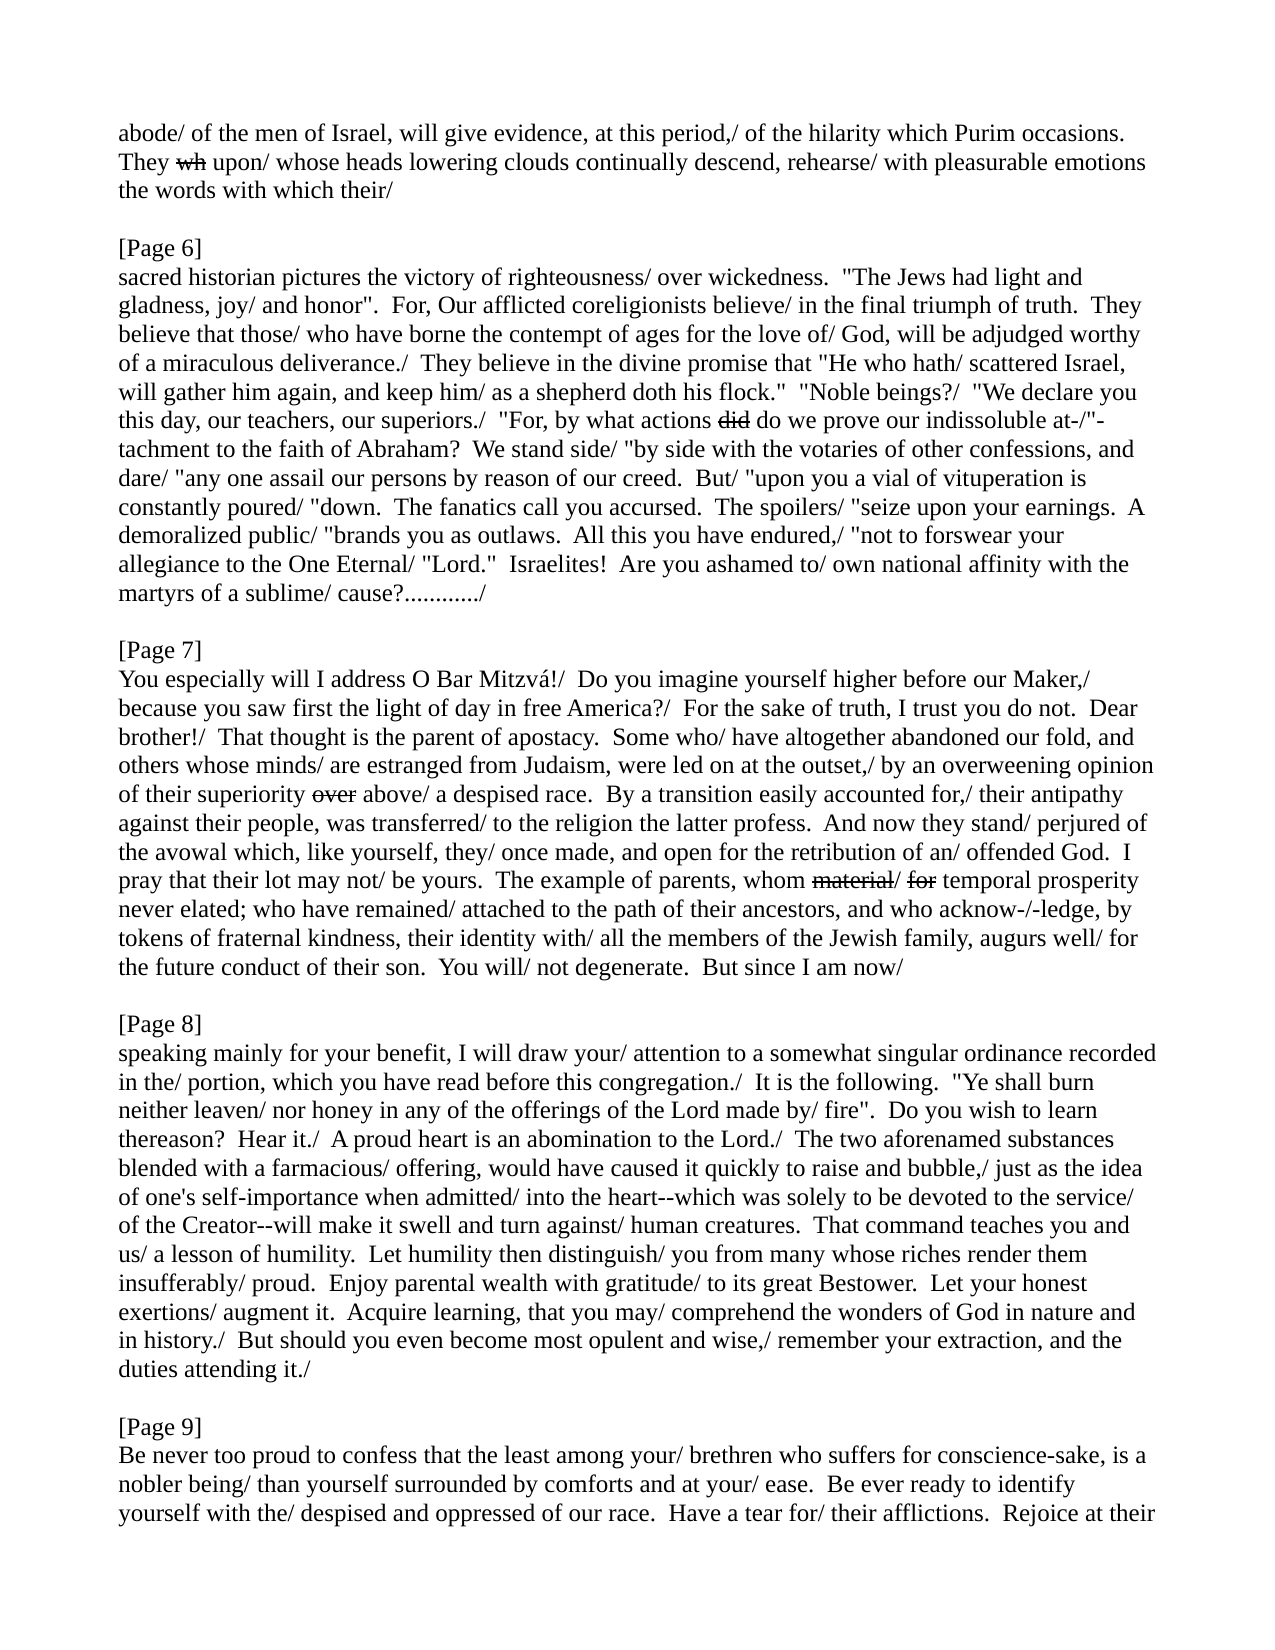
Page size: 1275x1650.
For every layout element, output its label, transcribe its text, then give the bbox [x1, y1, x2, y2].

text [Page 7] [118, 636, 1157, 664]
text speaking mainly for your benefit, I will draw your/ attention to a somewhat singular ordinance recorded in the/ portion, which you have read before this congregation./ It is the following. "Ye shall burn neither leaven/ nor honey in any of the offerings of the Lord made by/ fire". Do you wish to learn thereason? Hear it./ A proud heart is an abomination to the Lord./ The two aforenamed substances blended with a farmacious/ offering, would have caused it quickly to raise and bubble,/ just as the idea of one's self-importance when admitted/ into the heart--which was solely to be devoted to the service/ of the Creator--will make it swell and turn against/ human creatures. That command teaches you and us/ a lesson of humility. Let humility then distinguish/ you from many whose riches render them insufferably/ proud. Enjoy parental wealth with gratitude/ to its great Bestower. Let your honest exertions/ augment it. Acquire learning, that you may/ comprehend the wonders of God in nature and in history./ But should you even become most opulent and wise,/ remember your extraction, and the duties attending it./ [118, 1038, 1157, 1383]
text [Page 8] [118, 1009, 1157, 1038]
text You especially will I address O Bar Mitzvá!/ Do you imagine yourself higher before our Maker,/ because you saw first the light of day in free America?/ For the sake of truth, I trust you do not. Dear brother!/ That thought is the parent of apostacy. Some who/ have altogether abandoned our fold, and others whose minds/ are estranged from Judaism, were led on at the outset,/ by an overweening opinion of their superiority over above/ a despised race. By a transition easily accounted for,/ their antipathy against their people, was transferred/ to the religion the latter profess. And now they stand/ perjured of the avowal which, like yourself, they/ once made, and open for the retribution of an/ offended God. I pray that their lot may not/ be yours. The example of parents, whom material/ for temporal prosperity never elated; who have remained/ attached to the path of their ancestors, and who acknow-/-ledge, by tokens of fraternal kindness, their identity with/ all the members of the Jewish family, augurs well/ for the future conduct of their son. You will/ not degenerate. But since I am now/ [118, 664, 1157, 981]
text Be never too proud to confess that the least among your/ brethren who suffers for conscience-sake, is a nobler being/ than yourself surrounded by comforts and at your/ ease. Be ever ready to identify yourself with the/ despised and oppressed of our race. Have a tear for/ their afflictions. Rejoice at their [118, 1441, 1157, 1527]
text sacred historian pictures the victory of righteousness/ over wickedness. "The Jews had light and gladness, joy/ and honor". For, Our afflicted coreligionists believe/ in the final triumph of truth. They believe that those/ who have borne the contempt of ages for the love of/ God, will be adjudged worthy of a miraculous deliverance./ They believe in the divine promise that "He who hath/ scattered Israel, will gather him again, and keep him/ as a shepherd doth his flock." "Noble beings?/ "We declare you this day, our teachers, our superiors./ "For, by what actions did do we prove our indissoluble at-/"-tachment to the faith of Abraham? We stand side/ "by side with the votaries of other confessions, and dare/ "any one assail our persons by reason of our creed. But/ "upon you a vial of vituperation is constantly poured/ "down. The fanatics call you accursed. The spoilers/ "seize upon your earnings. A demoralized public/ "brands you as outlaws. All this you have endured,/ "not to forswear your allegiance to the One Eternal/ "Lord." Israelites! Are you ashamed to/ own national affinity with the martyrs of a sublime/ cause?............/ [118, 262, 1157, 607]
text [Page 9] [118, 1412, 1157, 1441]
text [Page 6] [118, 233, 1157, 262]
text abode/ of the men of Israel, will give evidence, at this period,/ of the hilarity which Purim occasions. They wh upon/ whose heads lowering clouds continually descend, rehearse/ with pleasurable emotions the words with which their/ [118, 118, 1157, 204]
